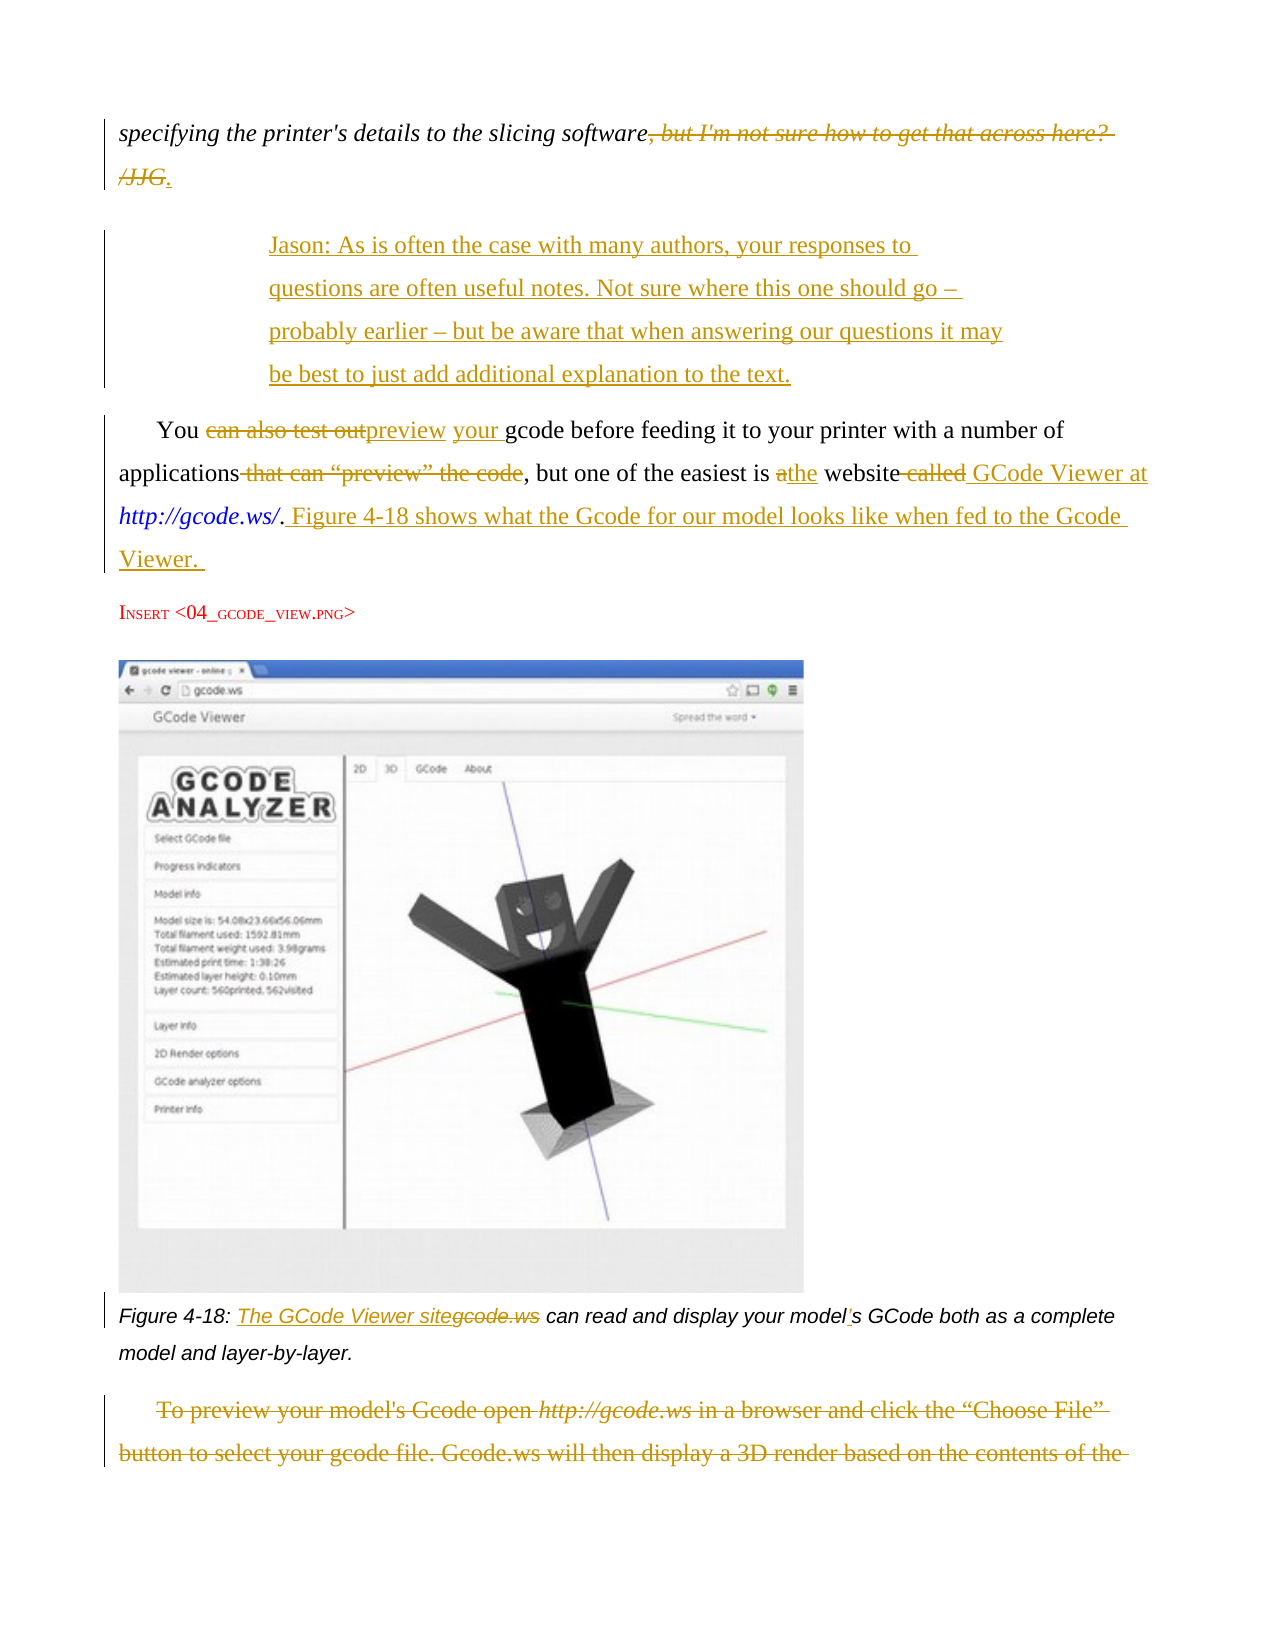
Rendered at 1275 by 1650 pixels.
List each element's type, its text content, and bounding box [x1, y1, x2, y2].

text Figure 4-18: The GCode Viewer site can read and display your model’s GCode both as a complete model and layer-by-layer. [118, 661, 1156, 1364]
text Insert <04_gcode_view.png> [118, 600, 1156, 624]
text When previewing your model, check for any problems that may have been introduced during the slicing step. If what you see on GCode Viewer doesn't look like the model you just sliced, double-check the slicer settings; you should correct your file before sending it to your printer. If everything looks good, you're ready to move on to the next step: printing! [118, 1395, 1156, 1467]
picture [118, 660, 804, 1293]
text You preview your gcode before feeding it to your printer with a number of applications, but one of the easiest is the website GCode Viewer at http://gcode.ws/. Figure 4-18 shows what the Gcode for our model looks like when fed to the Gcode Viewer. [118, 415, 1156, 573]
text NOTE: Gcode files are generally compatible, but there may be printer-specific parameters like the size of the bed or maximum speeds that could make a gcode file incompatible (or at least unsafe) for one printer or another. Generally you'll generate a Gcode file for a specific printer by specifying the printer's details to the slicing software. [118, 118, 1156, 190]
text Jason: As is often the case with many authors, your responses to questions are often useful notes. Not sure where this one should go – probably earlier – but be aware that when answering our questions it may be best to just add additional explanation to the text. [268, 230, 1006, 388]
